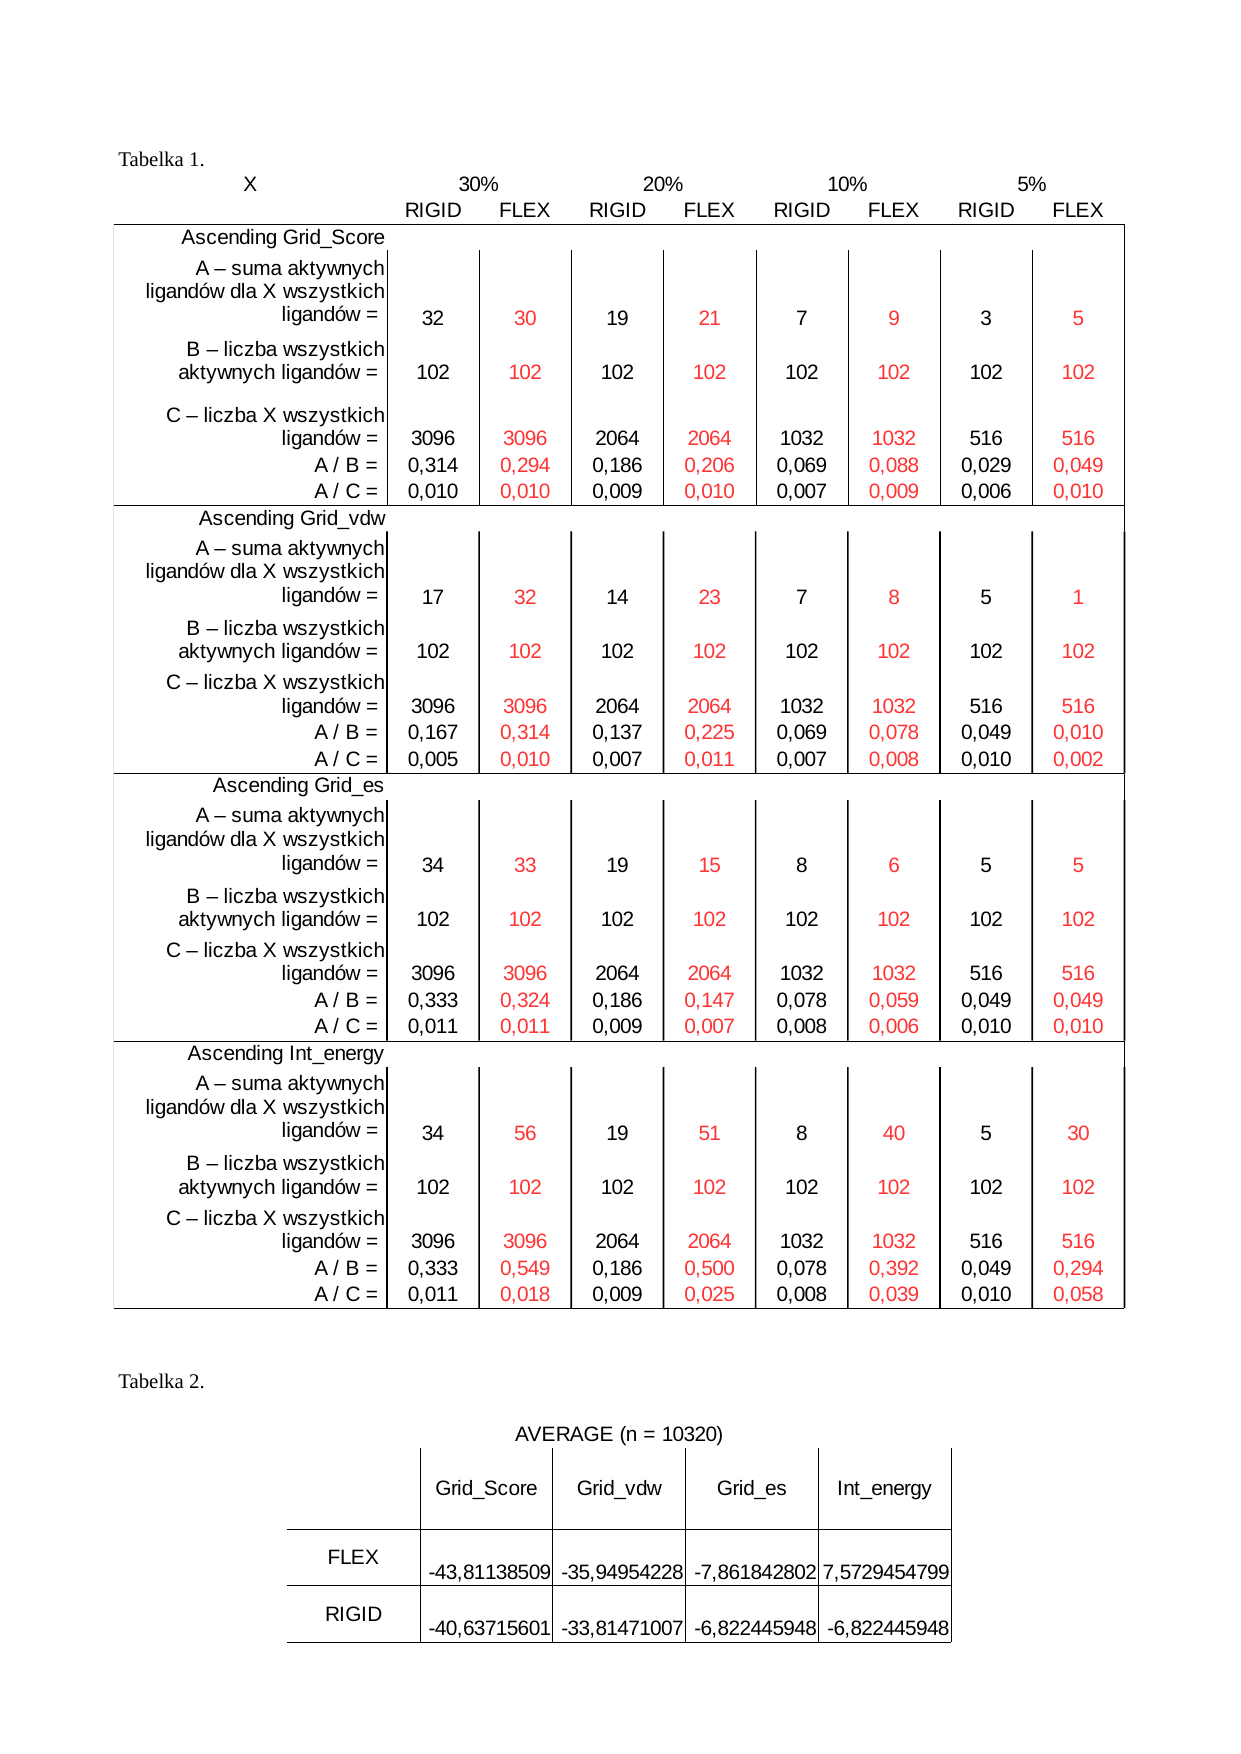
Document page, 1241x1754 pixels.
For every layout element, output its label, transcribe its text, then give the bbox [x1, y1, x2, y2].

text Tabelka 1. [118, 147, 1122, 171]
text Tabelka 2. [118, 1369, 1122, 1393]
